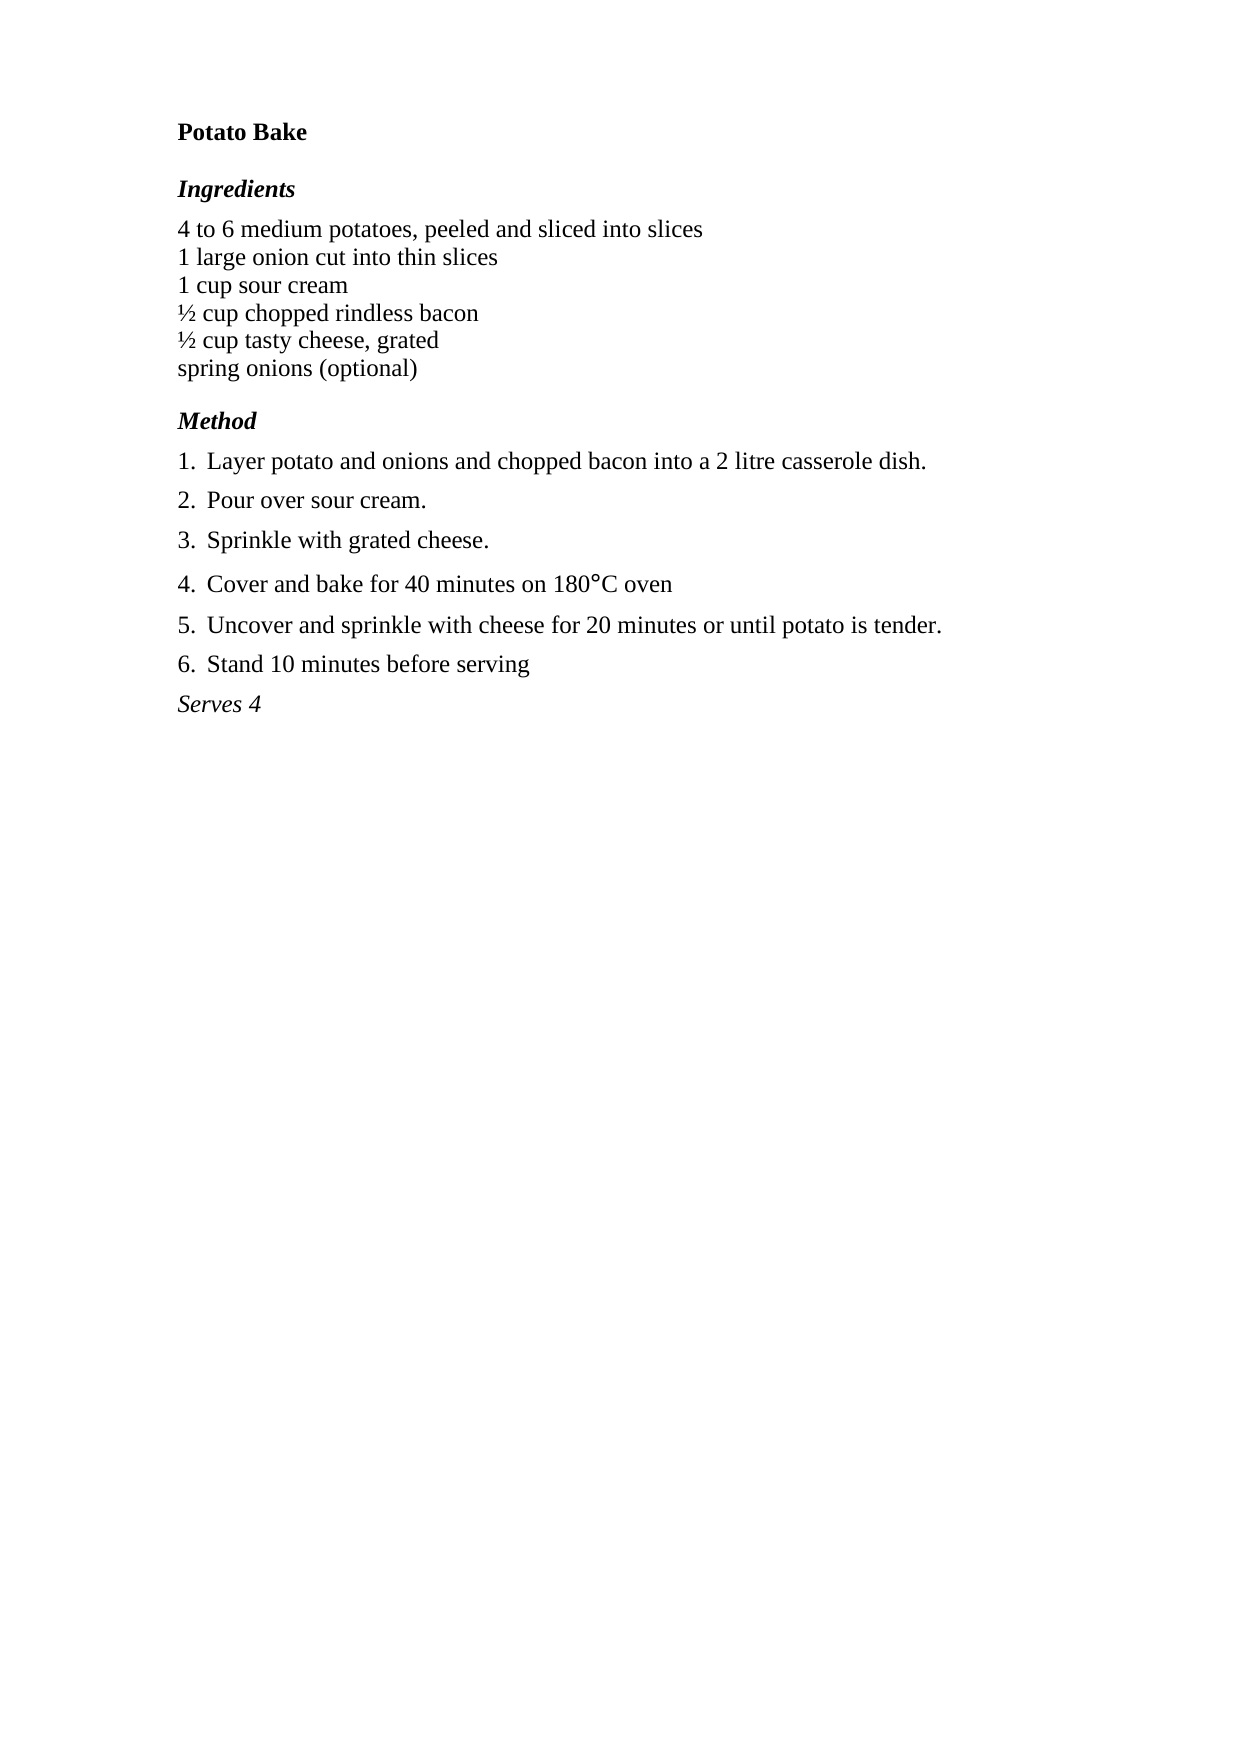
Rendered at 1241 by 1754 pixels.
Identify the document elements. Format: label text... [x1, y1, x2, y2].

text spring onions (optional) [177, 354, 1122, 382]
text 1 large onion cut into thin slices [177, 243, 1122, 271]
list Stand 10 minutes before serving [177, 651, 1122, 678]
list Layer potato and onions and chopped bacon into a 2 litre casserole dish. [177, 447, 1122, 475]
list Sprinkle with grated cheese. [177, 526, 1122, 554]
list Uncover and sprinkle with cheese for 20 minutes or until potato is tender. [177, 611, 1122, 639]
list Pour over sour cream. [177, 486, 1122, 514]
text ½ cup chopped rindless bacon [177, 299, 1122, 326]
subtitle Ingredients [177, 175, 1122, 203]
subtitle Method [177, 407, 1122, 434]
text Serves 4 [177, 690, 1122, 718]
list Cover and bake for 40 minutes on 180°C oven [177, 565, 1122, 599]
text ½ cup tasty cheese, grated [177, 326, 1122, 354]
text 1 cup sour cream [177, 271, 1122, 299]
text 4 to 6 medium potatoes, peeled and sliced into slices [177, 216, 1122, 243]
